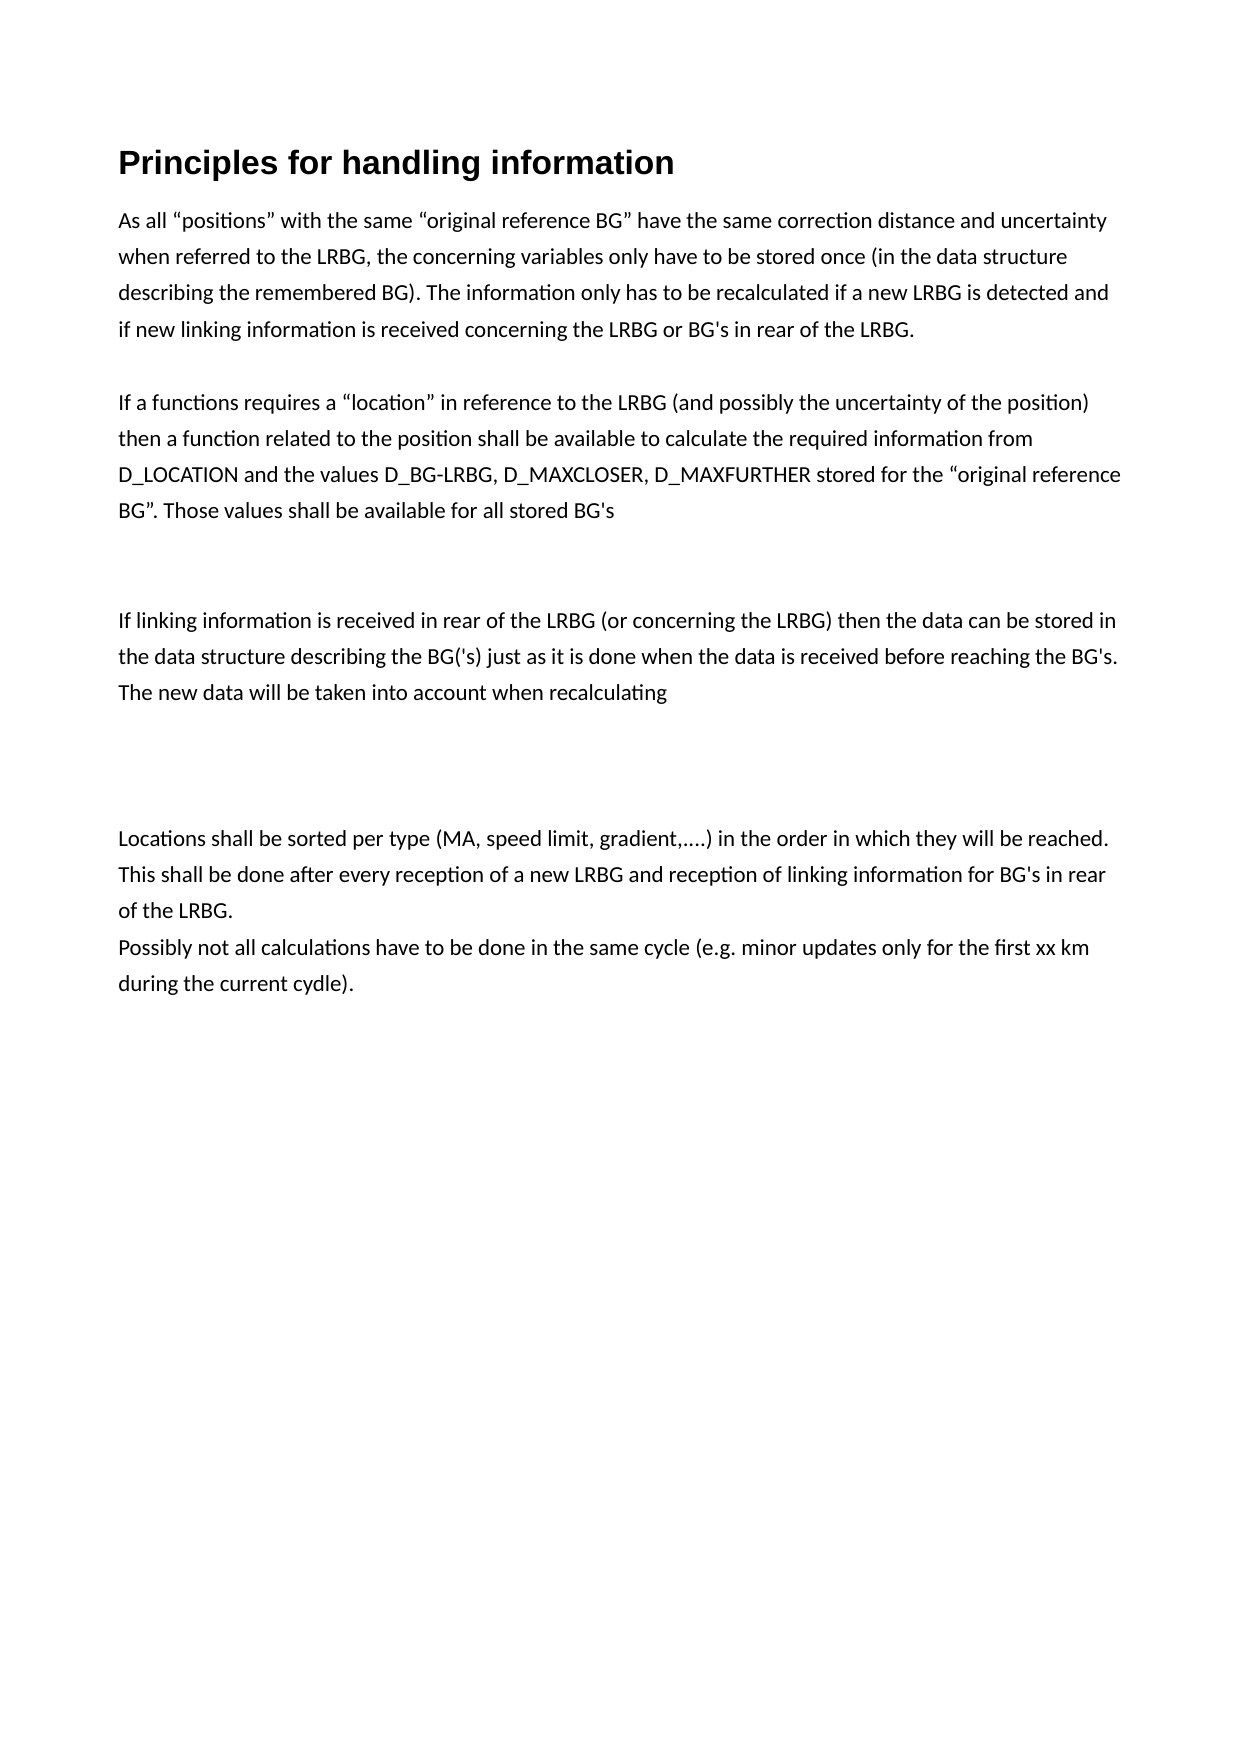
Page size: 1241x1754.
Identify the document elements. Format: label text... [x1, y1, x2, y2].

text Locations shall be sorted per type (MA, speed limit, gradient,....) in the order in which they will be reached. This shall be done after every reception of a new LRBG and reception of linking information for BG's in rear of the LRBG. [118, 824, 1122, 924]
text Possibly not all calculations have to be done in the same cycle (e.g. minor updates only for the first xx km during the current cydle). [118, 933, 1122, 997]
text If a functions requires a “location” in reference to the LRBG (and possibly the uncertainty of the position) then a function related to the position shall be available to calculate the required information from D_LOCATION and the values D_BG-LRBG, D_MAXCLOSER, D_MAXFURTHER stored for the “original reference BG”. Those values shall be available for all stored BG's [118, 388, 1122, 525]
text If linking information is received in rear of the LRBG (or concerning the LRBG) then the data can be stored in the data structure describing the BG('s) just as it is done when the data is received before reaching the BG's. The new data will be taken into account when recalculating [118, 606, 1122, 706]
text As all “positions” with the same “original reference BG” have the same correction distance and uncertainty when referred to the LRBG, the concerning variables only have to be stored once (in the data structure describing the remembered BG). The information only has to be recalculated if a new LRBG is detected and if new linking information is received concerning the LRBG or BG's in rear of the LRBG. [118, 206, 1122, 343]
subtitle Principles for handling information [118, 143, 1122, 182]
